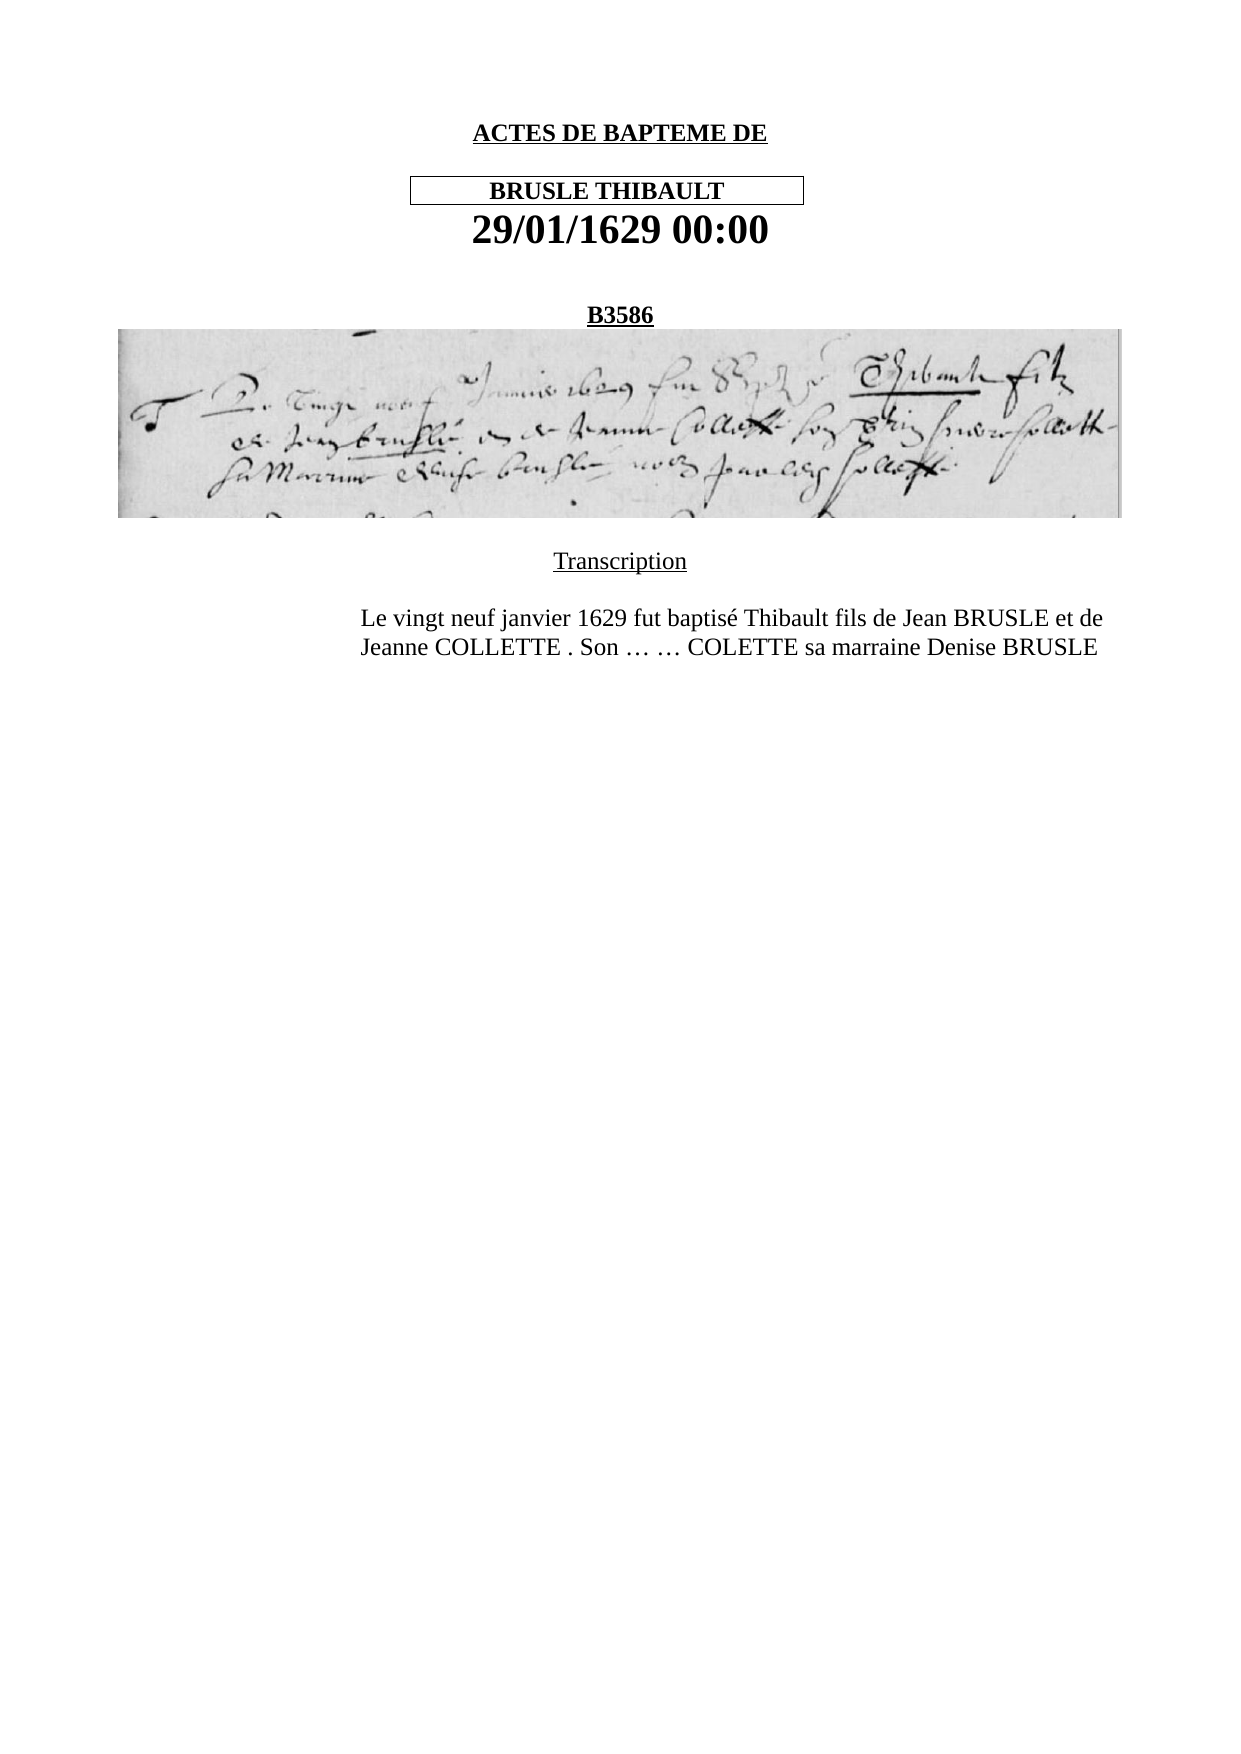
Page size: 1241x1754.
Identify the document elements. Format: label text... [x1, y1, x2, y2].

text Transcription [118, 546, 1122, 575]
text Le vingt neuf janvier 1629 fut baptisé Thibault fils de Jean BRUSLE et de Jeanne COLLETTE . Son … … COLETTE sa marraine Denise BRUSLE [360, 603, 1122, 661]
text ACTES DE BAPTEME DE [118, 118, 1122, 147]
text BRUSLE THIBAULT [411, 177, 803, 204]
text 29/01/1629 00:00 [118, 204, 1122, 252]
text B3586 [118, 300, 1122, 329]
picture [118, 329, 1122, 518]
